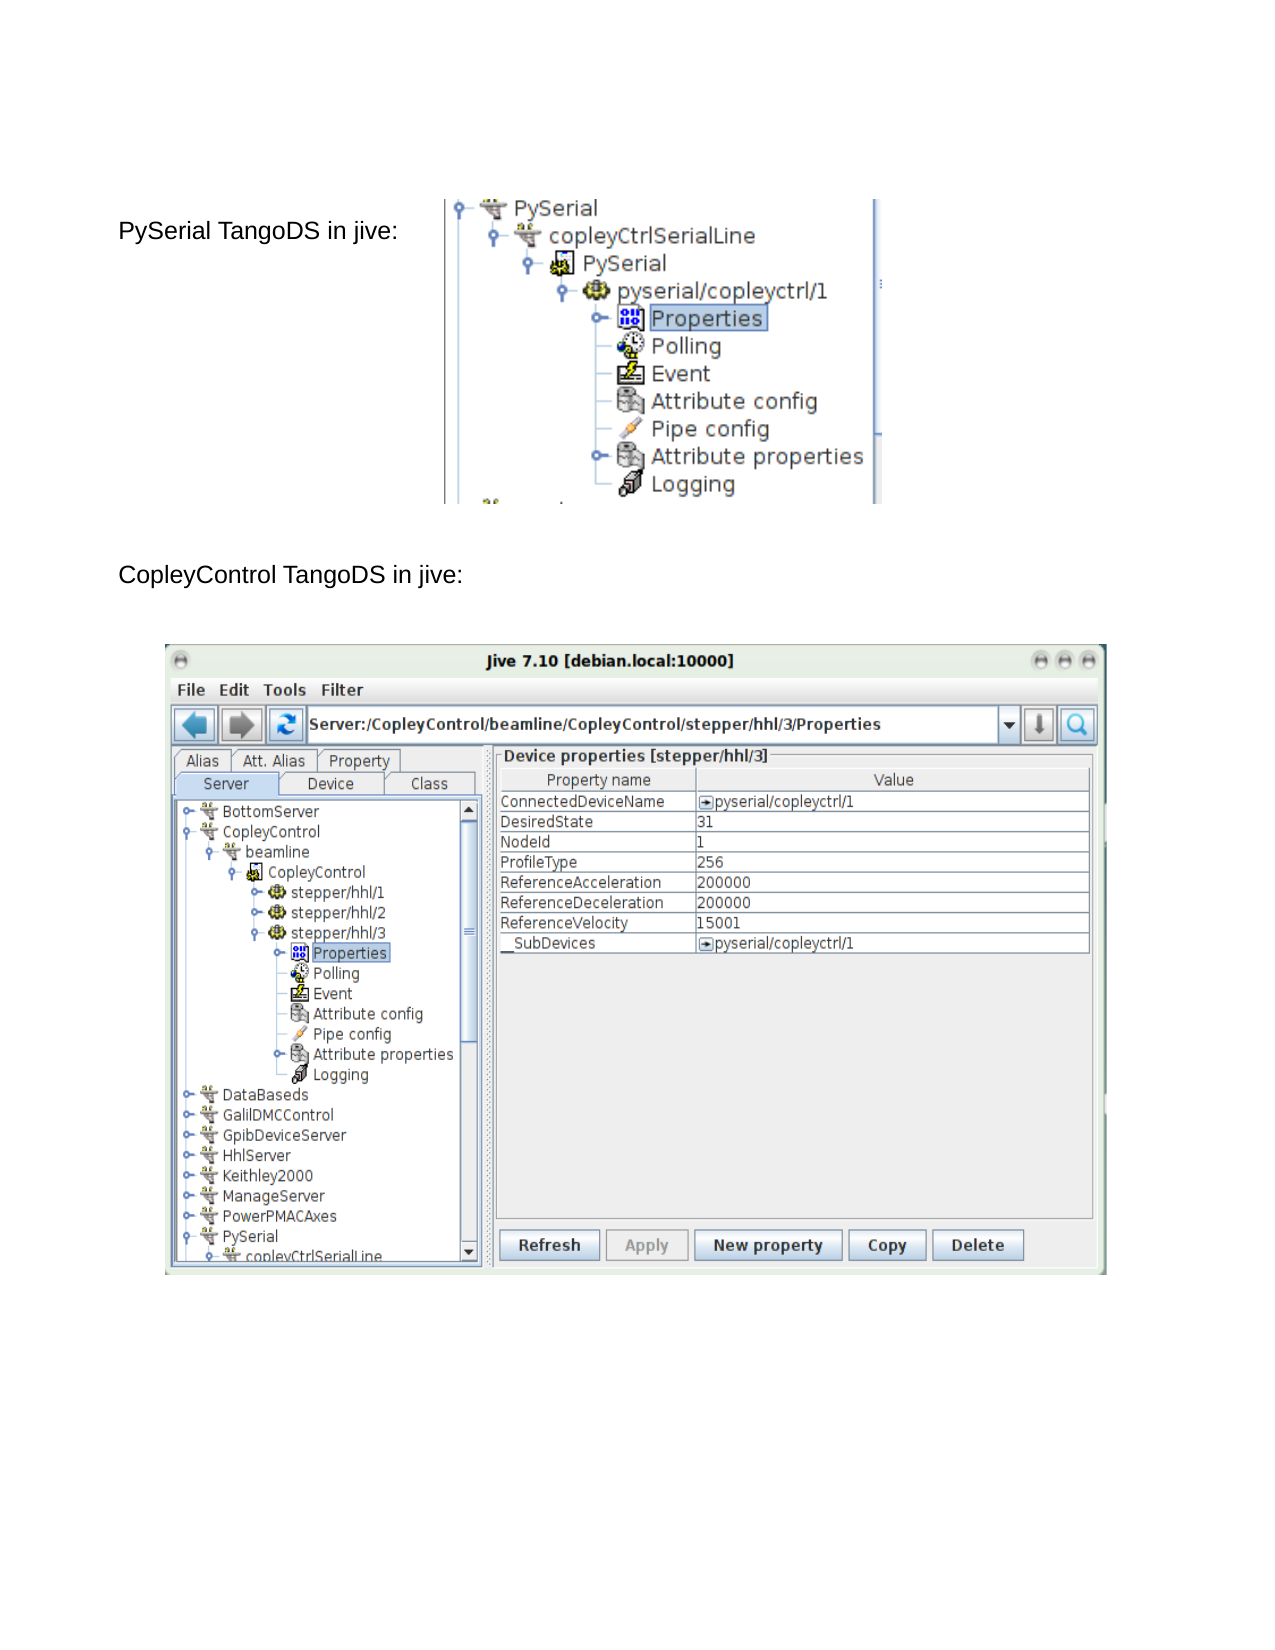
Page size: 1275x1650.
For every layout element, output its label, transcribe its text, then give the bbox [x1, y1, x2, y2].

picture [165, 644, 1107, 1275]
text [882, 216, 1157, 245]
text PySerial TangoDS in jive: [118, 216, 444, 245]
picture [444, 199, 882, 504]
text CopleyControl TangoDS in jive: [118, 560, 1157, 588]
